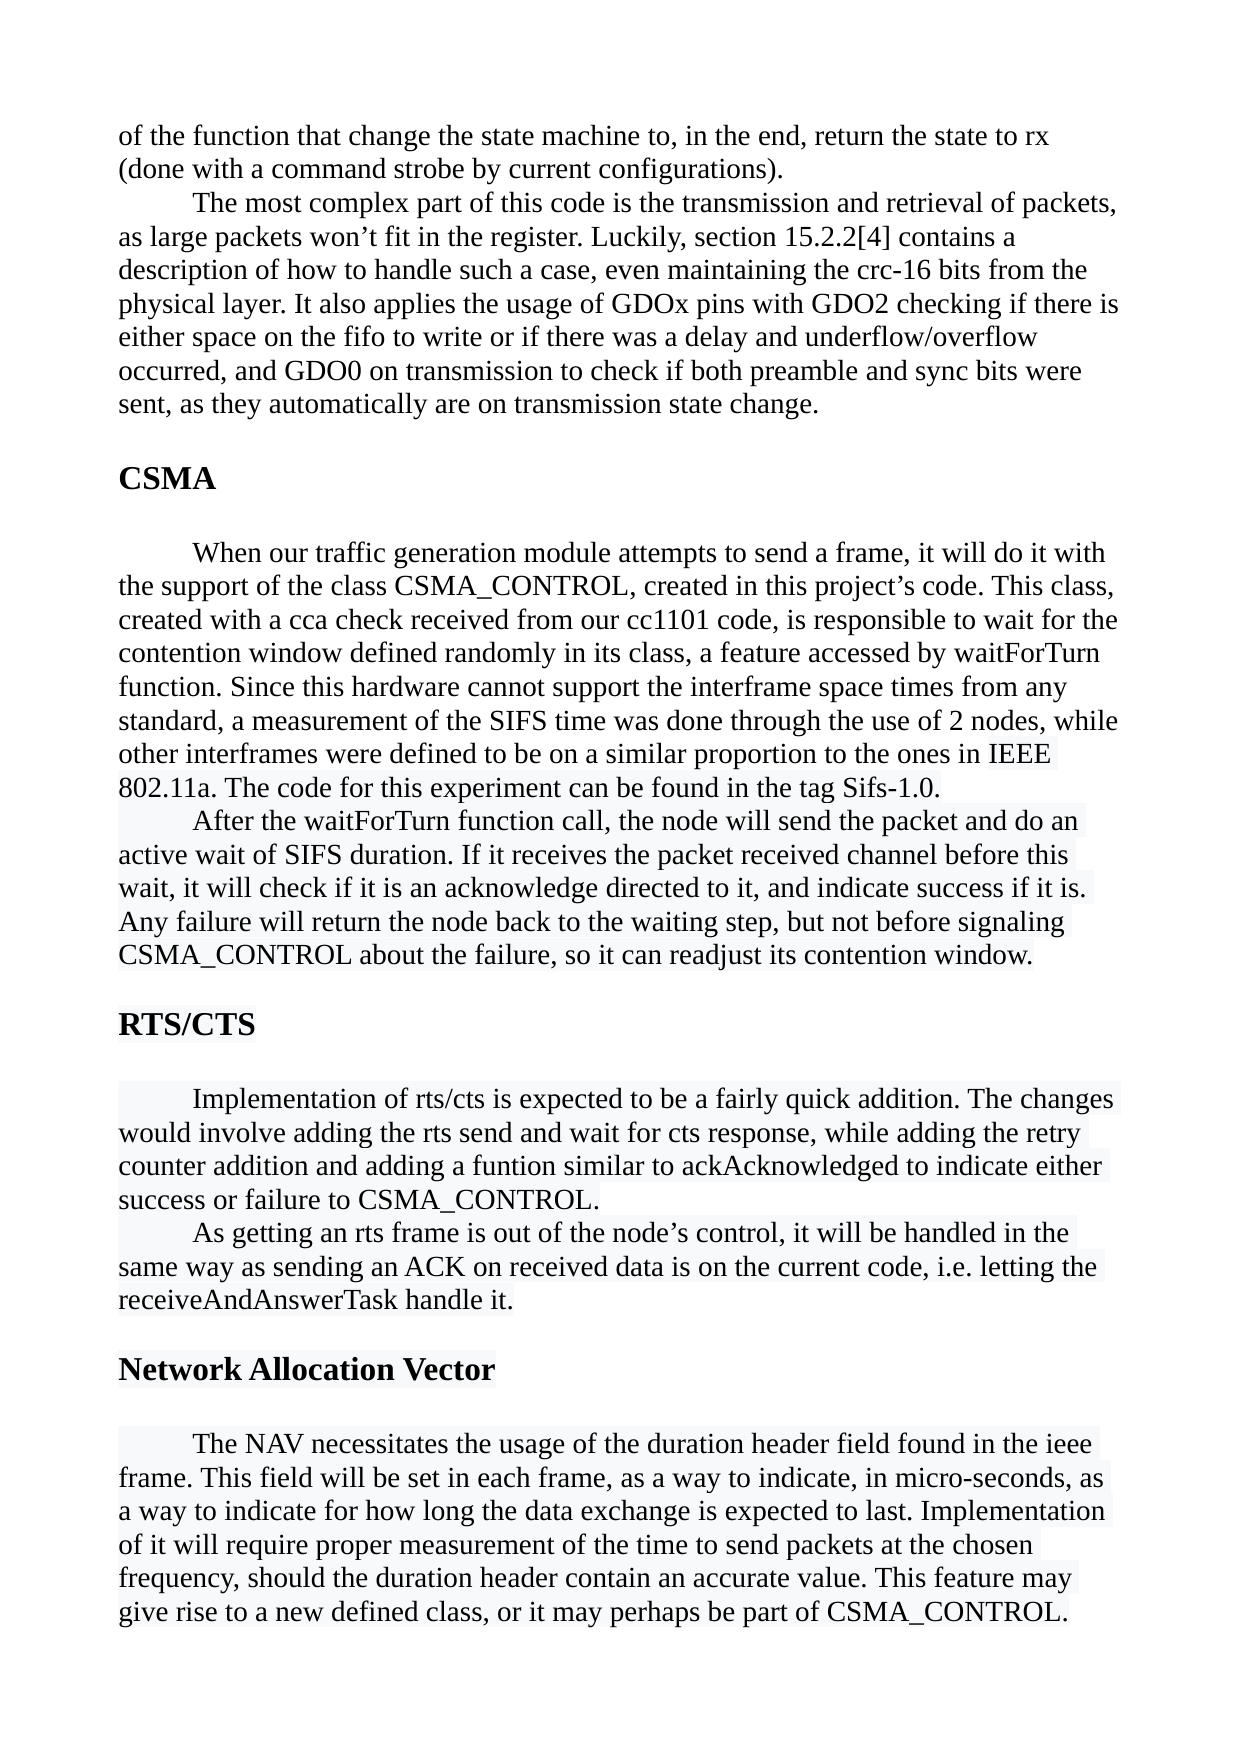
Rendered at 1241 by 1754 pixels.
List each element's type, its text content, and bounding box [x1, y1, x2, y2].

text RTS/CTS [118, 1004, 1122, 1043]
text of the function that change the state machine to, in the end, return the state to rx (done with a command strobe by current configurations). [118, 118, 1122, 185]
text The most complex part of this code is the transmission and retrieval of packets, as large packets won’t fit in the register. Luckily, section 15.2.2[4] contains a description of how to handle such a case, even maintaining the crc-16 bits from the physical layer. It also applies the usage of GDOx pins with GDO2 checking if there is either space on the fifo to write or if there was a delay and underflow/overflow occurred, and GDO0 on transmission to check if both preamble and sync bits were sent, as they automatically are on transmission state change. [118, 185, 1122, 420]
text After the waitForTurn function call, the node will send the packet and do an active wait of SIFS duration. If it receives the packet received channel before this wait, it will check if it is an acknowledge directed to it, and indicate success if it is. Any failure will return the node back to the waiting step, but not before signaling CSMA_CONTROL about the failure, so it can readjust its contention window. [118, 803, 1122, 971]
text Network Allocation Vector [118, 1349, 1122, 1388]
text The NAV necessitates the usage of the duration header field found in the ieee frame. This field will be set in each frame, as a way to indicate, in micro-seconds, as a way to indicate for how long the data exchange is expected to last. Implementation of it will require proper measurement of the time to send packets at the chosen frequency, should the duration header contain an accurate value. This feature may give rise to a new defined class, or it may perhaps be part of CSMA_CONTROL. [118, 1426, 1122, 1627]
text When our traffic generation module attempts to send a frame, it will do it with the support of the class CSMA_CONTROL, created in this project’s code. This class, created with a cca check received from our cc1101 code, is responsible to wait for the contention window defined randomly in its class, a feature accessed by waitForTurn function. Since this hardware cannot support the interframe space times from any standard, a measurement of the SIFS time was done through the use of 2 nodes, while other interframes were defined to be on a similar proportion to the ones in IEEE 802.11a. The code for this experiment can be found in the tag Sifs-1.0. [118, 535, 1122, 803]
text As getting an rts frame is out of the node’s control, it will be handled in the same way as sending an ACK on received data is on the current code, i.e. letting the receiveAndAnswerTask handle it. [118, 1215, 1122, 1316]
text Implementation of rts/cts is expected to be a fairly quick addition. The changes would involve adding the rts send and wait for cts response, while adding the retry counter addition and adding a funtion similar to ackAcknowledged to indicate either success or failure to CSMA_CONTROL. [118, 1081, 1122, 1215]
text CSMA [118, 458, 1122, 497]
